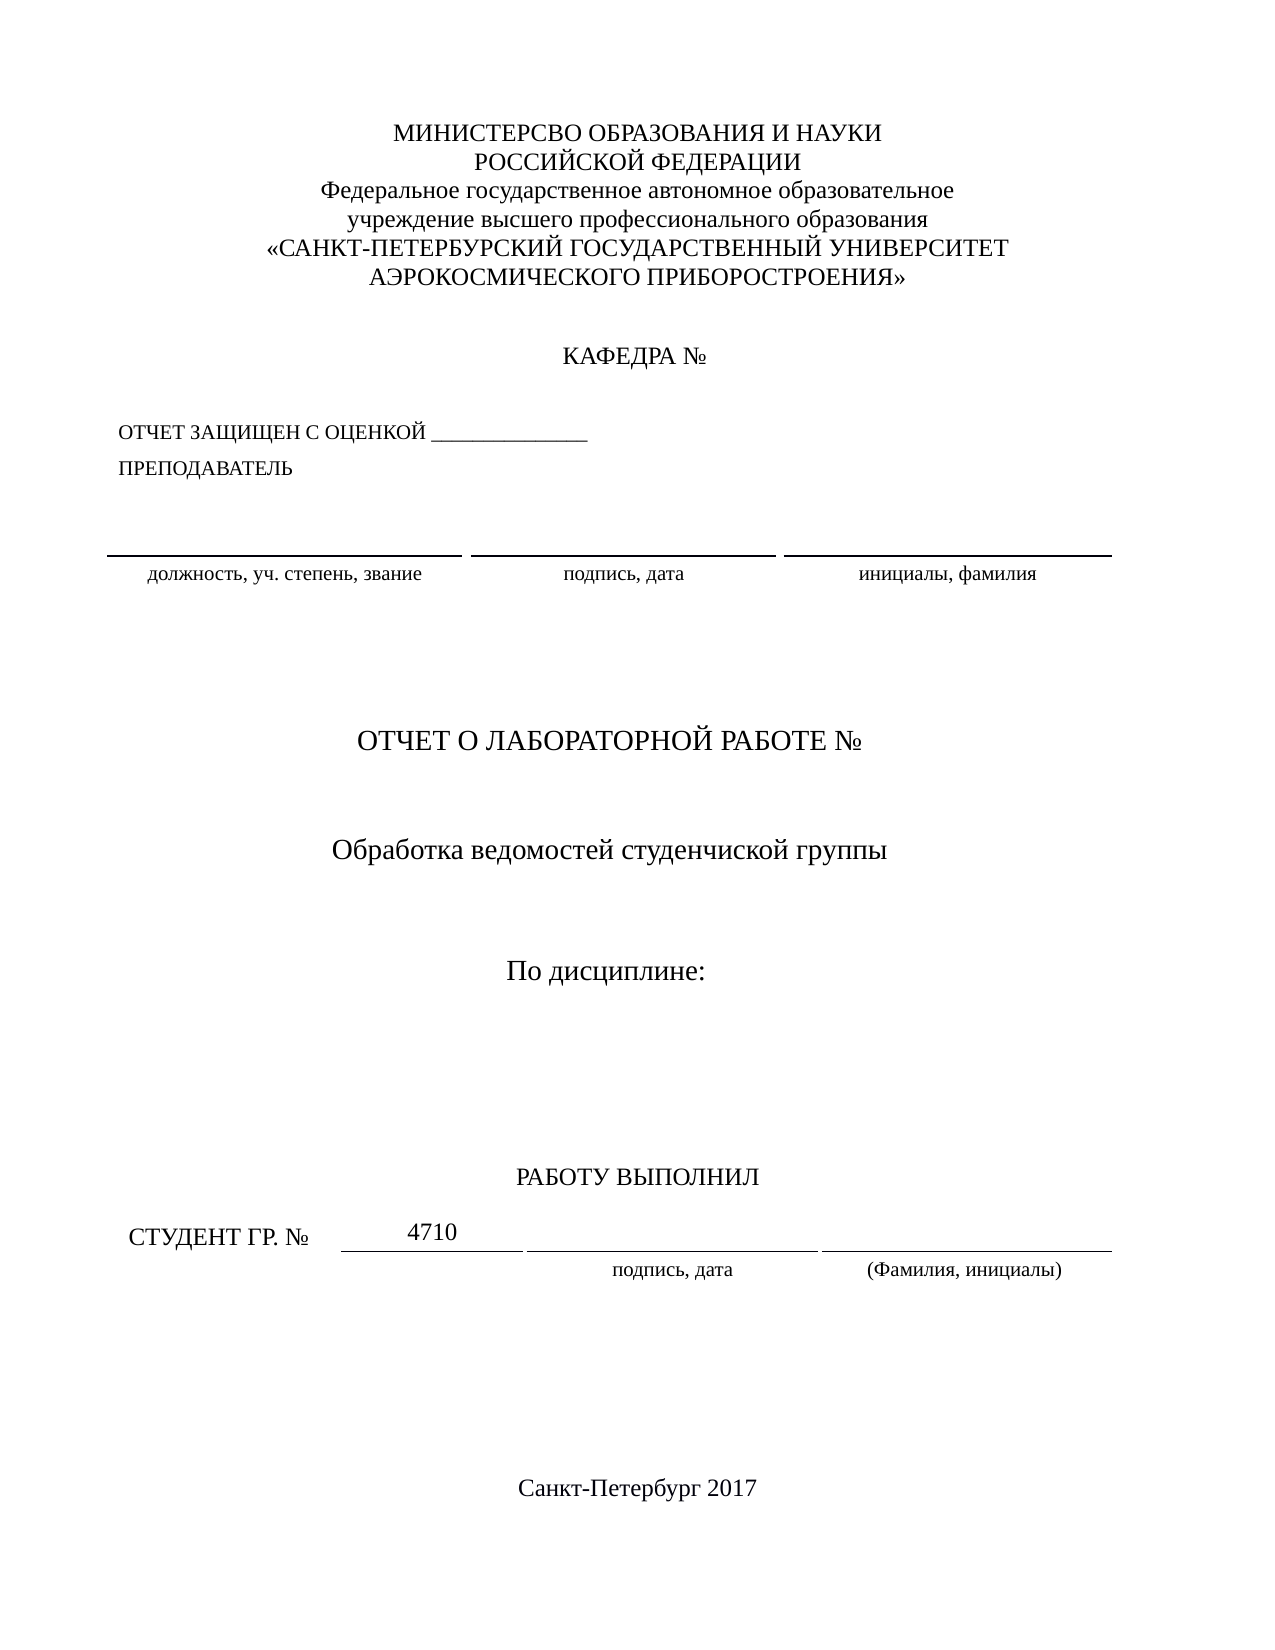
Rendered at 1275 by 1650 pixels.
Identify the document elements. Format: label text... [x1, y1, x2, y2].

text учреждение высшего профессионального образования «САНКТ-ПЕТЕРБУРСКИЙ ГОСУДАРСТВЕННЫЙ УНИВЕРСИТЕТ [118, 204, 1157, 262]
table_header [527, 1205, 818, 1251]
table_header [523, 1205, 527, 1251]
table_cell [776, 555, 783, 590]
table_header ОТЧЕТ О ЛАБОРАТОРНОЙ РАБОТЕ № [107, 624, 1112, 757]
table_header [822, 1205, 1112, 1251]
text Санкт-Петербург 2017 [118, 1473, 1157, 1502]
text ОТЧЕТ ЗАЩИЩЕН С ОЦЕНКОЙ _______________ [118, 420, 1157, 444]
table_header СТУДЕНТ ГР. № [107, 1205, 341, 1251]
text КАФЕДРА № [118, 341, 1157, 369]
text РАБОТУ ВЫПОЛНИЛ [118, 1162, 1157, 1190]
table_cell [107, 1251, 341, 1286]
text ПРЕПОДАВАТЕЛЬ [118, 456, 1157, 480]
table_cell инициалы, фамилия [784, 557, 1112, 590]
table_cell подпись, дата [471, 557, 776, 590]
table_header [818, 1205, 822, 1251]
text МИНИСТЕРСВО ОБРАЗОВАНИЯ И НАУКИ РОССИЙСКОЙ ФЕДЕРАЦИИ Федеральное государственное автономное образовательное [118, 118, 1157, 204]
text АЭРОКОСМИЧЕСКОГО ПРИБОРОСТРОЕНИЯ» [118, 262, 1157, 291]
table_cell подпись, дата [527, 1252, 818, 1286]
table_cell должность, уч. степень, звание [107, 557, 462, 590]
table_cell [523, 1251, 527, 1286]
table_cell [341, 1252, 523, 1286]
table_cell [818, 1251, 822, 1286]
table_cell [462, 555, 471, 590]
table_cell По дисциплине: [107, 941, 1112, 987]
table_cell (Фамилия, инициалы) [822, 1252, 1112, 1286]
table_cell Обработка ведомостей студенчиской группы [107, 757, 1112, 941]
table_header 4710 [341, 1205, 523, 1251]
